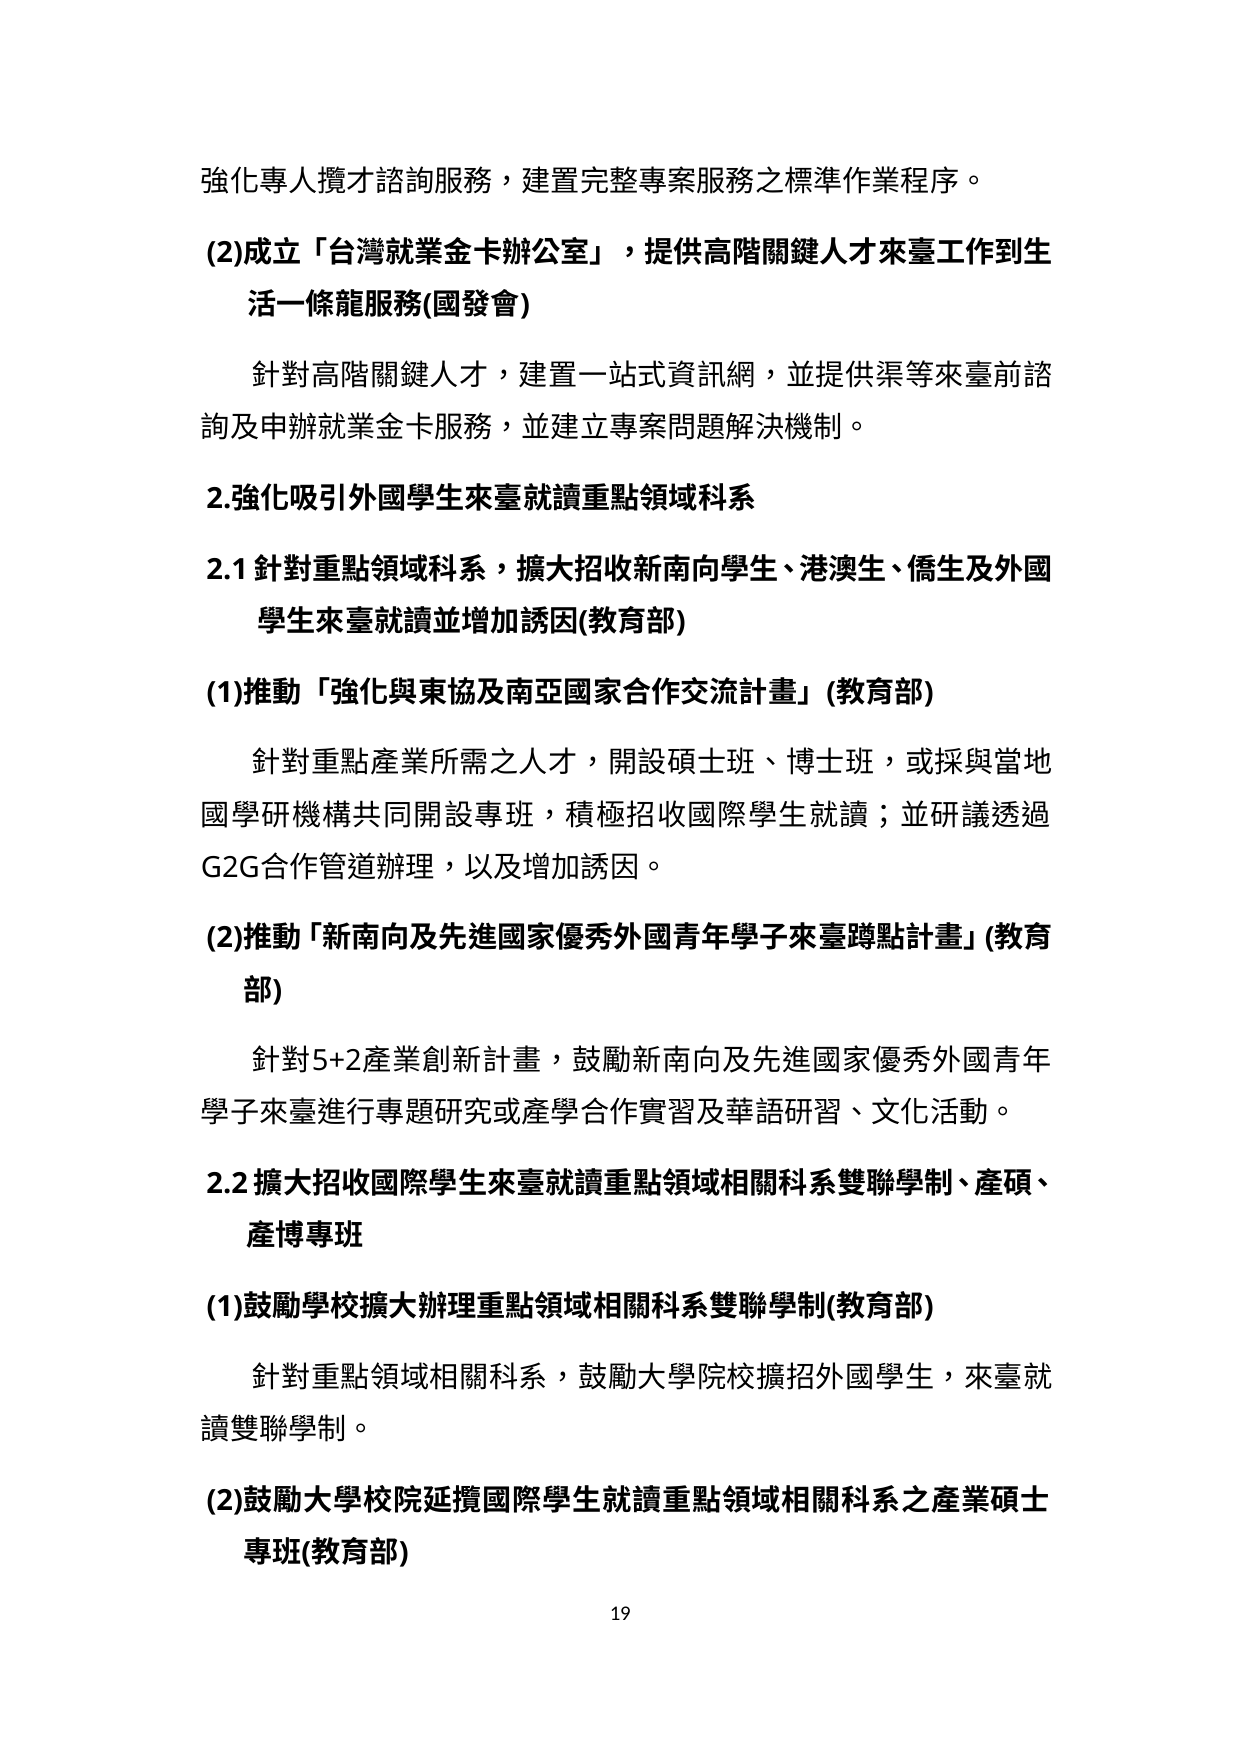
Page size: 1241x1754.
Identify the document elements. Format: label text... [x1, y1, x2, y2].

text (1)推動「強化與東協及南亞國家合作交流計畫」(教育部) [206, 660, 1053, 712]
text 2.強化吸引外國學生來臺就讀重點領域科系 [206, 467, 1053, 519]
text 針對重點產業所需之人才，開設碩士班、博士班，或採與當地國學研機構共同開設專班，積極招收國際學生就讀；並研議透過G2G合作管道辦理，以及增加誘因。 [201, 731, 1053, 887]
text (2)鼓勵大學校院延攬國際學生就讀重點領域相關科系之產業碩士專班(教育部) [206, 1469, 1053, 1573]
text 針對重點領域相關科系，鼓勵大學院校擴招外國學生，來臺就讀雙聯學制。 [201, 1346, 1053, 1450]
text (2)推動「新南向及先進國家優秀外國青年學子來臺蹲點計畫」(教育部) [206, 906, 1053, 1010]
text (2)成立「台灣就業金卡辦公室」，提供高階關鍵人才來臺工作到生活一條龍服務(國發會) [206, 221, 1053, 325]
text 2.1針對重點領域科系，擴大招收新南向學生、港澳生、僑生及外國學生來臺就讀並增加誘因(教育部) [206, 537, 1053, 642]
text 強化專人攬才諮詢服務，建置完整專案服務之標準作業程序。 [201, 150, 1053, 202]
text 針對高階關鍵人才，建置一站式資訊網，並提供渠等來臺前諮詢及申辦就業金卡服務，並建立專案問題解決機制。 [201, 344, 1053, 448]
text (1)鼓勵學校擴大辦理重點領域相關科系雙聯學制(教育部) [206, 1275, 1053, 1327]
text 針對5+2產業創新計畫，鼓勵新南向及先進國家優秀外國青年學子來臺進行專題研究或產學合作實習及華語研習、文化活動。 [201, 1029, 1053, 1133]
text 2.2擴大招收國際學生來臺就讀重點領域相關科系雙聯學制、產碩、產博專班 [206, 1152, 1053, 1256]
